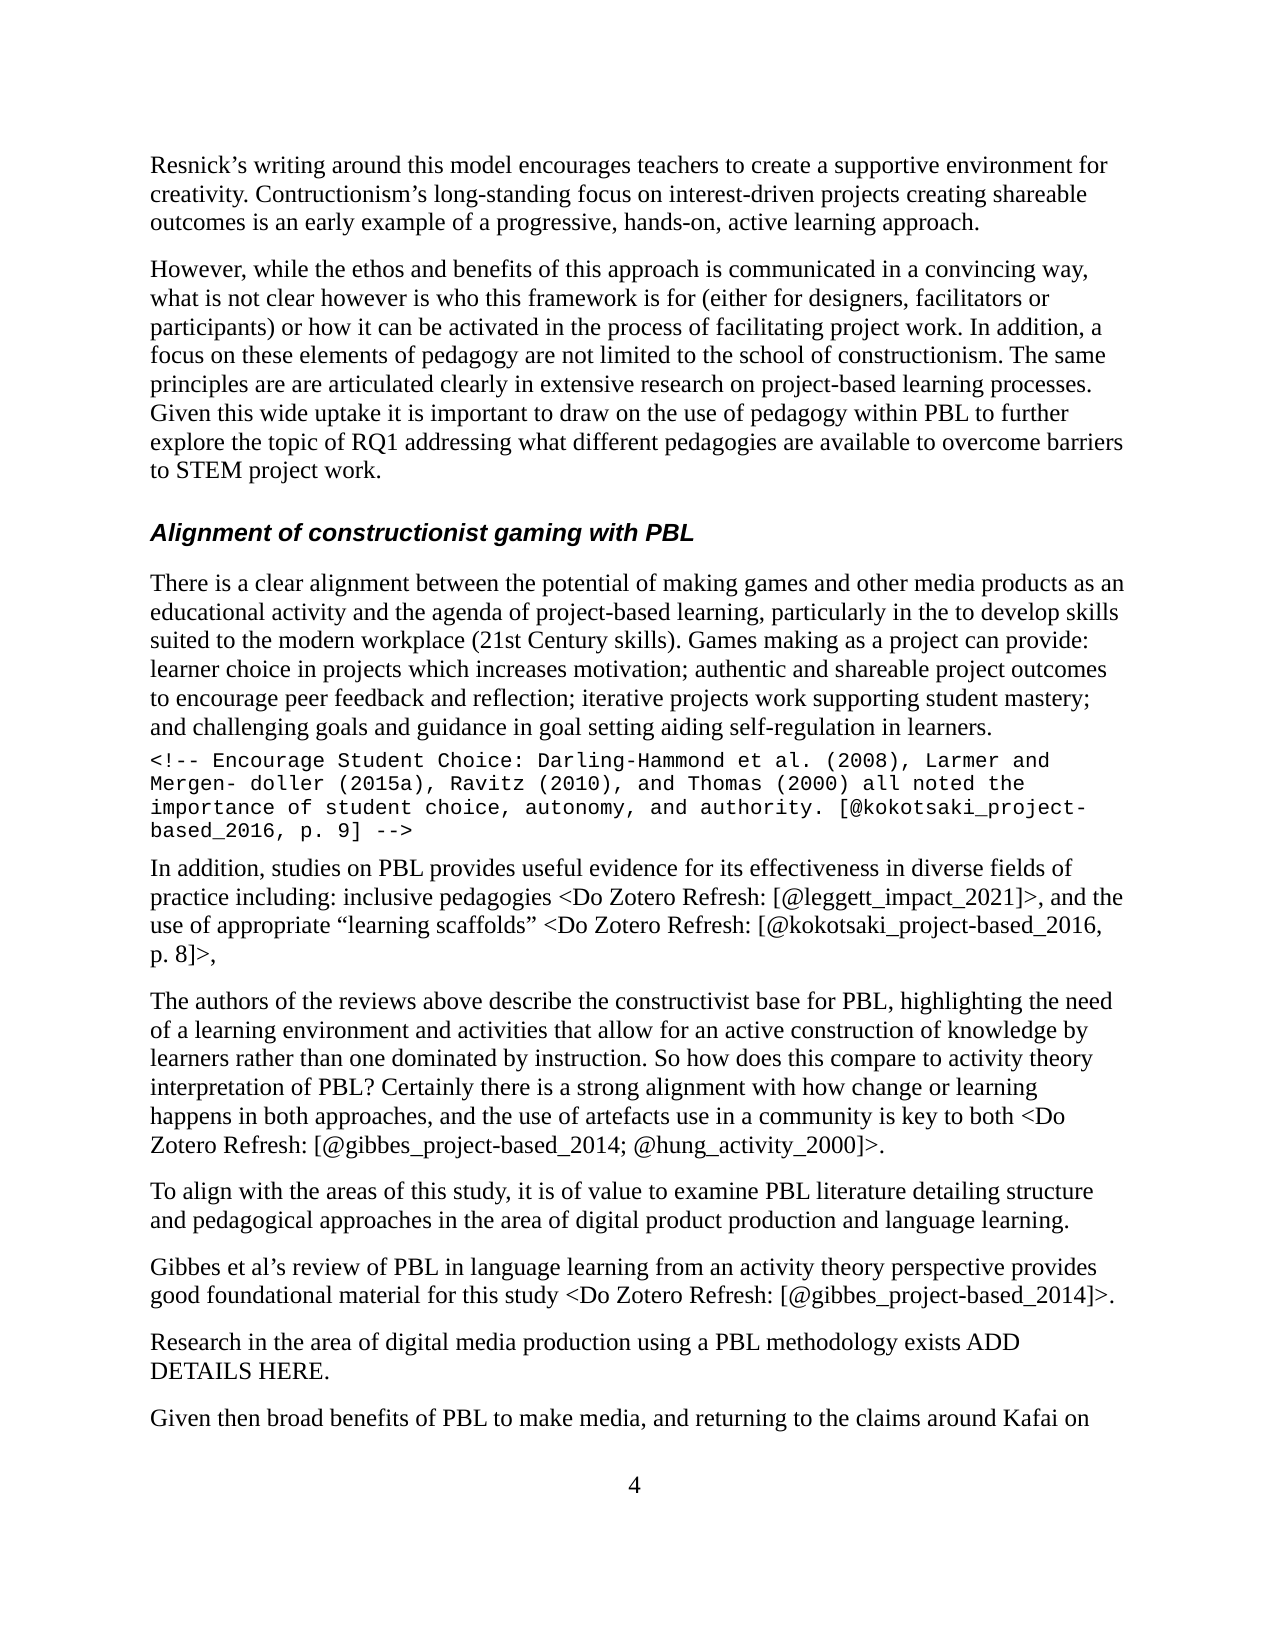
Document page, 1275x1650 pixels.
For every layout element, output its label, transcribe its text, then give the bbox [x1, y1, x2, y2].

text In addition, studies on PBL provides useful evidence for its effectiveness in diverse fields of practice including: inclusive pedagogies <Do Zotero Refresh: [@leggett_impact_2021]>, and the use of appropriate “learning scaffolds” <Do Zotero Refresh: [@kokotsaki_project-based_2016, p. 8]>, [150, 853, 1125, 968]
text Given then broad benefits of PBL to make media, and returning to the claims around Kafai on [150, 1403, 1125, 1431]
text <!-- Encourage Student Choice: Darling-Hammond et al. (2008), Larmer and Mergen- doller (2015a), Ravitz (2010), and Thomas (2000) all noted the importance of student choice, autonomy, and authority. [@kokotsaki_project-based_2016, p. 9] --> [150, 749, 1125, 844]
subtitle Alignment of constructionist gaming with PBL [150, 518, 1125, 547]
text There is a clear alignment between the potential of making games and other media products as an educational activity and the agenda of project-based learning, particularly in the to develop skills suited to the modern workplace (21st Century skills). Games making as a project can provide: learner choice in projects which increases motivation; authentic and shareable project outcomes to encourage peer feedback and reflection; iterative projects work supporting student mastery; and challenging goals and guidance in goal setting aiding self-regulation in learners. [150, 568, 1125, 741]
text Resnick’s writing around this model encourages teachers to create a supportive environment for creativity. Contructionism’s long-standing focus on interest-driven projects creating shareable outcomes is an early example of a progressive, hands-on, active learning approach. [150, 150, 1125, 236]
text Gibbes et al’s review of PBL in language learning from an activity theory perspective provides good foundational material for this study <Do Zotero Refresh: [@gibbes_project-based_2014]>. [150, 1252, 1125, 1309]
text Research in the area of digital media production using a PBL methodology exists ADD DETAILS HERE. [150, 1327, 1125, 1385]
text The authors of the reviews above describe the constructivist base for PBL, highlighting the need of a learning environment and activities that allow for an active construction of knowledge by learners rather than one dominated by instruction. So how does this compare to activity theory interpretation of PBL? Certainly there is a strong alignment with how change or learning happens in both approaches, and the use of artefacts use in a community is key to both <Do Zotero Refresh: [@gibbes_project-based_2014; @hung_activity_2000]>. [150, 986, 1125, 1158]
text However, while the ethos and benefits of this approach is communicated in a convincing way, what is not clear however is who this framework is for (either for designers, facilitators or participants) or how it can be activated in the process of facilitating project work. In addition, a focus on these elements of pedagogy are not limited to the school of constructionism. The same principles are are articulated clearly in extensive research on project-based learning processes. Given this wide uptake it is important to draw on the use of pedagogy within PBL to further explore the topic of RQ1 addressing what different pedagogies are available to overcome barriers to STEM project work. [150, 254, 1125, 484]
text To align with the areas of this study, it is of value to examine PBL literature detailing structure and pedagogical approaches in the area of digital product production and language learning. [150, 1176, 1125, 1234]
